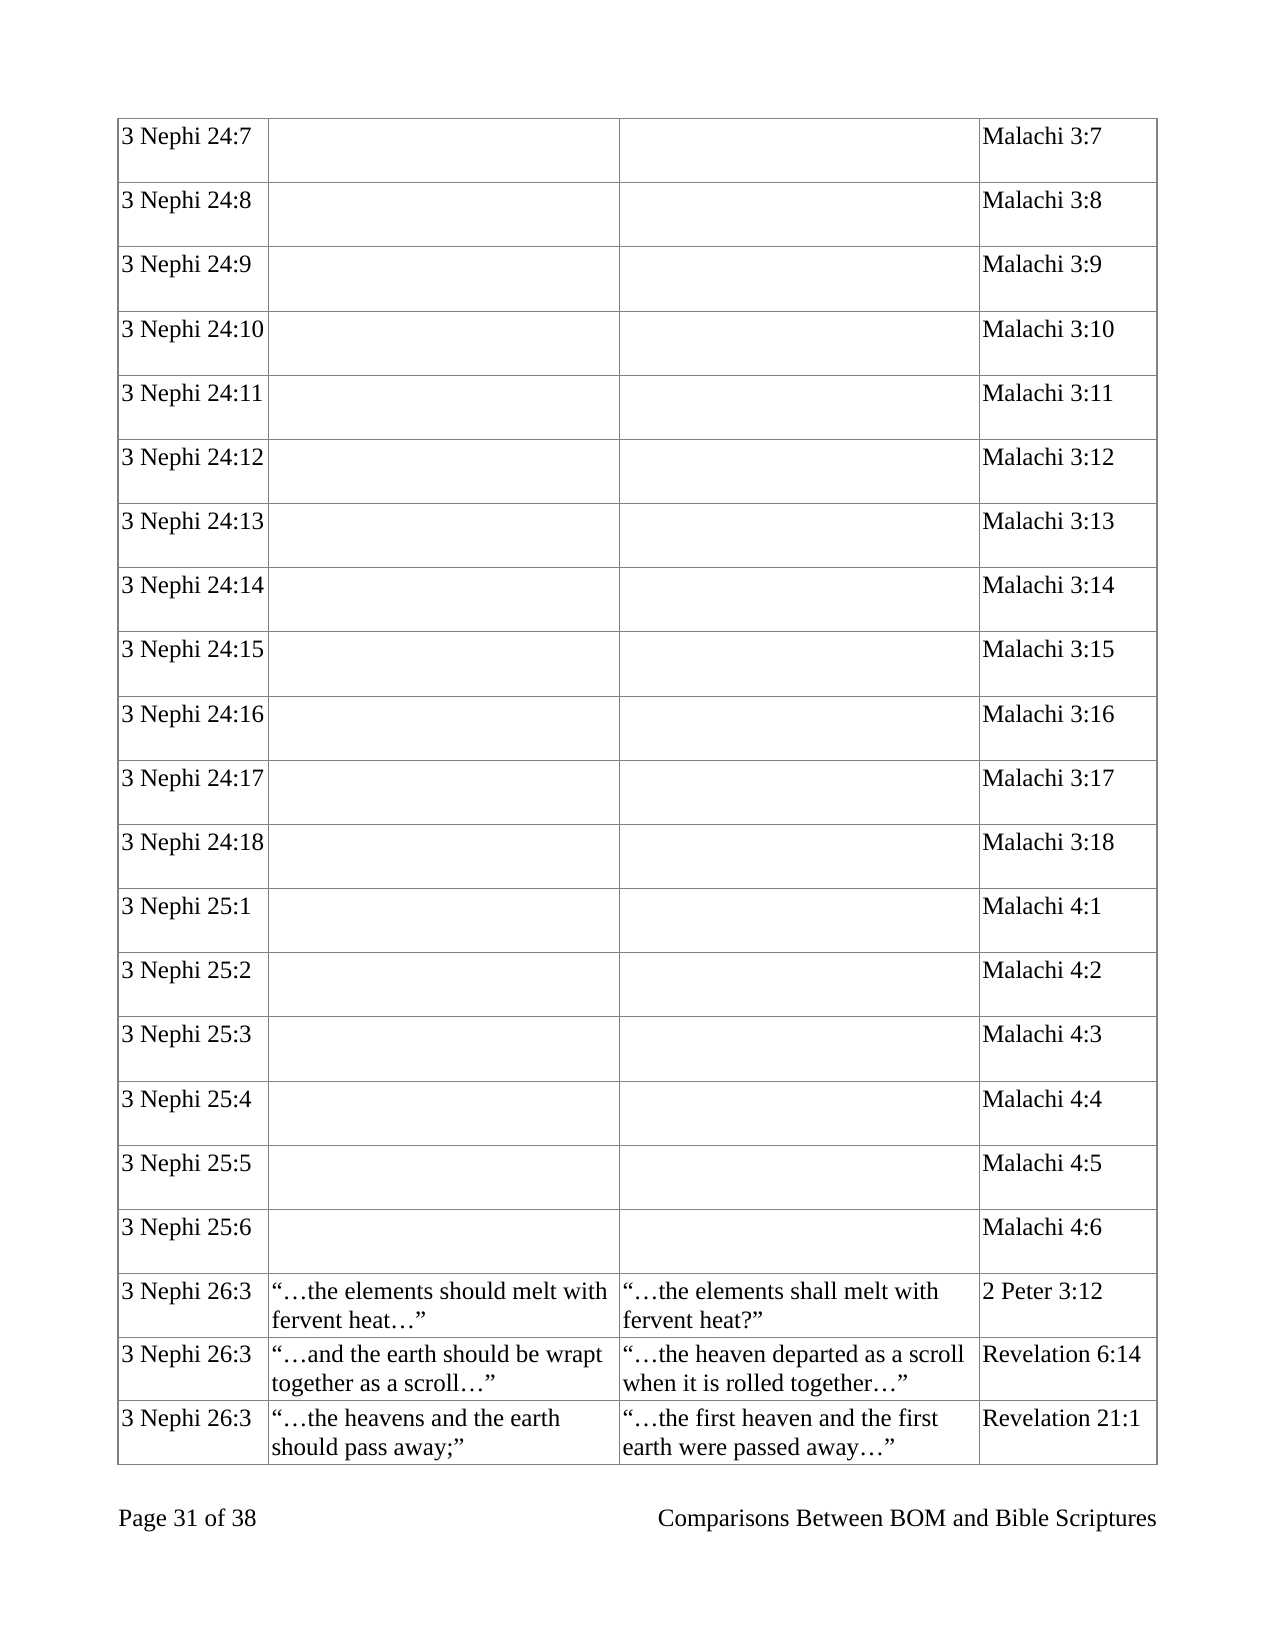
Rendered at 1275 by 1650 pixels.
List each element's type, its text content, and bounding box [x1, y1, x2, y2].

table_cell [620, 312, 979, 375]
table_cell [620, 376, 979, 439]
table_cell Malachi 4:6 [980, 1210, 1156, 1273]
table_cell Malachi 3:13 [980, 504, 1156, 567]
table_cell [620, 632, 979, 696]
table_cell Malachi 3:16 [980, 697, 1156, 760]
table_cell [269, 1082, 619, 1145]
table_cell [620, 697, 979, 760]
table_cell 3 Nephi 24:16 [119, 697, 268, 760]
table_cell 3 Nephi 25:2 [119, 953, 268, 1016]
table_cell 3 Nephi 25:6 [119, 1210, 268, 1273]
table_cell [269, 376, 619, 439]
table_cell [620, 889, 979, 952]
table_cell [269, 119, 619, 182]
table_cell [269, 247, 619, 311]
table_cell [620, 1210, 979, 1273]
table_cell [269, 440, 619, 503]
table_cell “…and the earth should be wrapt together as a scroll…” [269, 1338, 619, 1400]
table_cell [620, 183, 979, 246]
table_cell Malachi 3:17 [980, 761, 1156, 824]
table_cell “…the heavens and the earth should pass away;” [269, 1401, 619, 1463]
table_cell [269, 889, 619, 952]
table_cell [269, 312, 619, 375]
table_cell Malachi 3:12 [980, 440, 1156, 503]
table_cell 3 Nephi 25:5 [119, 1146, 268, 1209]
table_cell [620, 504, 979, 567]
table_cell Malachi 4:5 [980, 1146, 1156, 1209]
table_cell 3 Nephi 24:8 [119, 183, 268, 246]
table_cell [620, 1146, 979, 1209]
table_cell 3 Nephi 24:15 [119, 632, 268, 696]
table_cell [620, 825, 979, 888]
table_cell “…the first heaven and the first earth were passed away…” [620, 1401, 979, 1463]
table_cell Malachi 4:3 [980, 1017, 1156, 1081]
table_cell [620, 247, 979, 311]
table_cell 2 Peter 3:12 [980, 1274, 1156, 1337]
table_cell [269, 632, 619, 696]
table_cell 3 Nephi 24:12 [119, 440, 268, 503]
table_cell Malachi 3:15 [980, 632, 1156, 696]
table_cell 3 Nephi 24:7 [119, 119, 268, 182]
table_cell [269, 1146, 619, 1209]
table_cell 3 Nephi 24:11 [119, 376, 268, 439]
table_cell Revelation 6:14 [980, 1338, 1156, 1400]
table_cell 3 Nephi 24:17 [119, 761, 268, 824]
table_cell [269, 1210, 619, 1273]
table_cell [269, 504, 619, 567]
table_cell 3 Nephi 24:9 [119, 247, 268, 311]
table_cell [620, 1082, 979, 1145]
table_cell [269, 1017, 619, 1081]
table_cell [620, 440, 979, 503]
table_cell 3 Nephi 24:14 [119, 568, 268, 631]
table_cell Malachi 3:8 [980, 183, 1156, 246]
table_cell [620, 119, 979, 182]
table_cell Malachi 3:11 [980, 376, 1156, 439]
table_cell Malachi 3:10 [980, 312, 1156, 375]
table_cell [269, 697, 619, 760]
table_cell “…the elements shall melt with fervent heat?” [620, 1274, 979, 1337]
table_cell [269, 825, 619, 888]
table_cell 3 Nephi 25:3 [119, 1017, 268, 1081]
table_cell [269, 761, 619, 824]
table_cell Malachi 3:14 [980, 568, 1156, 631]
table_cell Malachi 4:1 [980, 889, 1156, 952]
table_cell 3 Nephi 24:18 [119, 825, 268, 888]
table_cell 3 Nephi 24:13 [119, 504, 268, 567]
table_cell Malachi 3:7 [980, 119, 1156, 182]
table_cell “…the heaven departed as a scroll when it is rolled together…” [620, 1338, 979, 1400]
table_cell 3 Nephi 25:4 [119, 1082, 268, 1145]
table_cell 3 Nephi 26:3 [119, 1274, 268, 1337]
table_cell Malachi 4:4 [980, 1082, 1156, 1145]
table_cell [269, 183, 619, 246]
table_cell 3 Nephi 24:10 [119, 312, 268, 375]
table_cell Malachi 4:2 [980, 953, 1156, 1016]
table_cell Revelation 21:1 [980, 1401, 1156, 1463]
table_cell “…the elements should melt with fervent heat…” [269, 1274, 619, 1337]
table_cell [620, 761, 979, 824]
table_cell 3 Nephi 26:3 [119, 1401, 268, 1463]
table_cell [269, 953, 619, 1016]
table_cell 3 Nephi 26:3 [119, 1338, 268, 1400]
table_cell 3 Nephi 25:1 [119, 889, 268, 952]
table_cell [620, 1017, 979, 1081]
table_cell [269, 568, 619, 631]
table_cell [620, 953, 979, 1016]
table_cell [620, 568, 979, 631]
table_cell Malachi 3:9 [980, 247, 1156, 311]
table_cell Malachi 3:18 [980, 825, 1156, 888]
